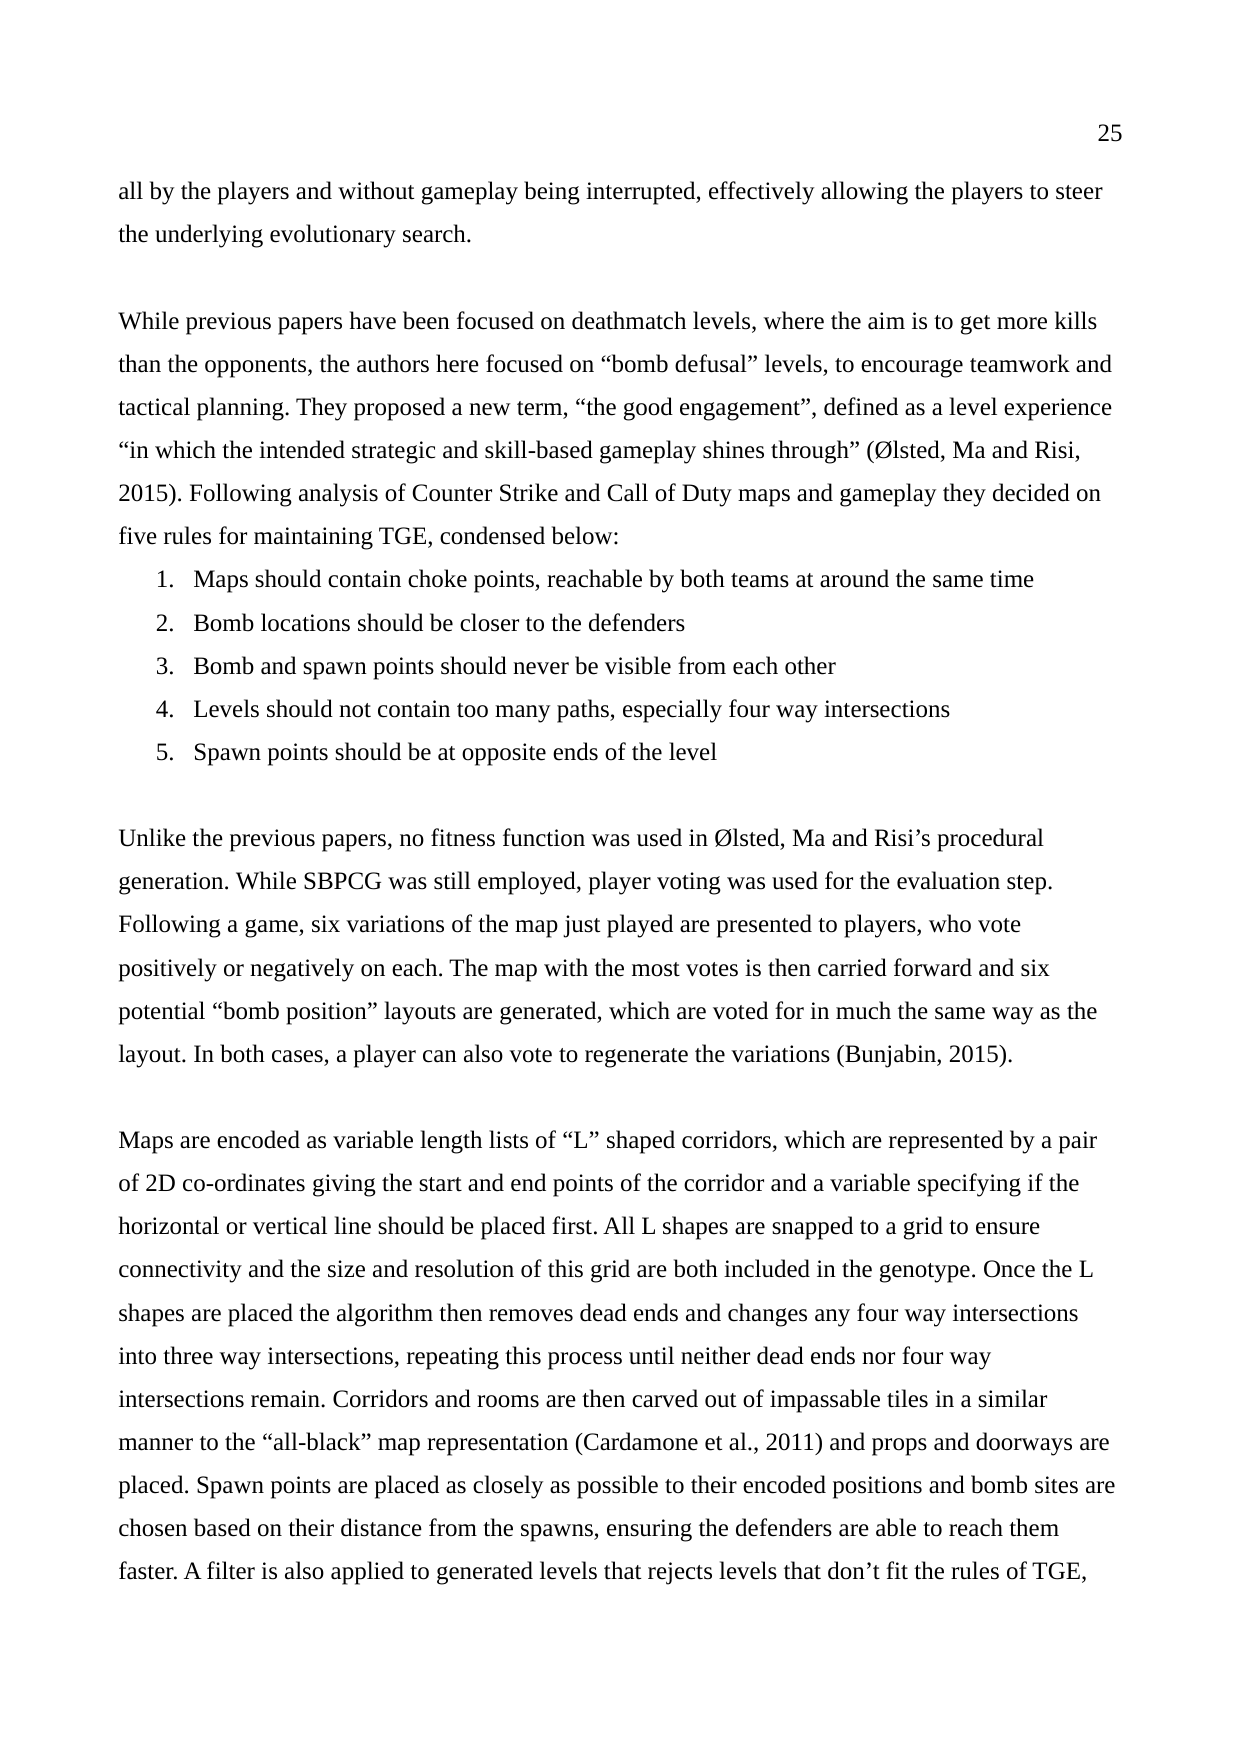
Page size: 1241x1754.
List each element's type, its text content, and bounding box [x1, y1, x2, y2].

list Bomb locations should be closer to the defenders [156, 608, 1122, 636]
text Unlike the previous papers, no fitness function was used in Ølsted, Ma and Risi’s procedural generation. While SBPCG was still employed, player voting was used for the evaluation step. Following a game, six variations of the map just played are presented to players, who vote positively or negatively on each. The map with the most votes is then carried forward and six potential “bomb position” layouts are generated, which are voted for in much the same way as the layout. In both cases, a player can also vote to regenerate the variations (Bunjabin, 2015). [118, 823, 1122, 1068]
text While previous papers have been focused on deathmatch levels, where the aim is to get more kills than the opponents, the authors here focused on “bomb defusal” levels, to encourage teamwork and tactical planning. They proposed a new term, “the good engagement”, defined as a level experience “in which the intended strategic and skill-based gameplay shines through” (Ølsted, Ma and Risi, 2015). Following analysis of Counter Strike and Call of Duty maps and gameplay they decided on five rules for maintaining TGE, condensed below: [118, 306, 1122, 550]
list Spawn points should be at opposite ends of the level [156, 737, 1122, 766]
list Maps should contain choke points, reachable by both teams at around the same time [156, 564, 1122, 593]
text all by the players and without gameplay being interrupted, effectively allowing the players to steer the underlying evolutionary search. [118, 176, 1122, 248]
text Maps are encoded as variable length lists of “L” shaped corridors, which are represented by a pair of 2D co-ordinates giving the start and end points of the corridor and a variable specifying if the horizontal or vertical line should be placed first. All L shapes are snapped to a grid to ensure connectivity and the size and resolution of this grid are both included in the genotype. Once the L shapes are placed the algorithm then removes dead ends and changes any four way intersections into three way intersections, repeating this process until neither dead ends nor four way intersections remain. Corridors and rooms are then carved out of impassable tiles in a similar manner to the “all-black” map representation (Cardamone et al., 2011) and props and doorways are placed. Spawn points are placed as closely as possible to their encoded positions and bomb sites are chosen based on their distance from the spawns, ensuring the defenders are able to reach them faster. A filter is also applied to generated levels that rejects levels that don’t fit the rules of TGE, [118, 1125, 1122, 1585]
list Bomb and spawn points should never be visible from each other [156, 651, 1122, 679]
list Levels should not contain too many paths, especially four way intersections [156, 694, 1122, 723]
